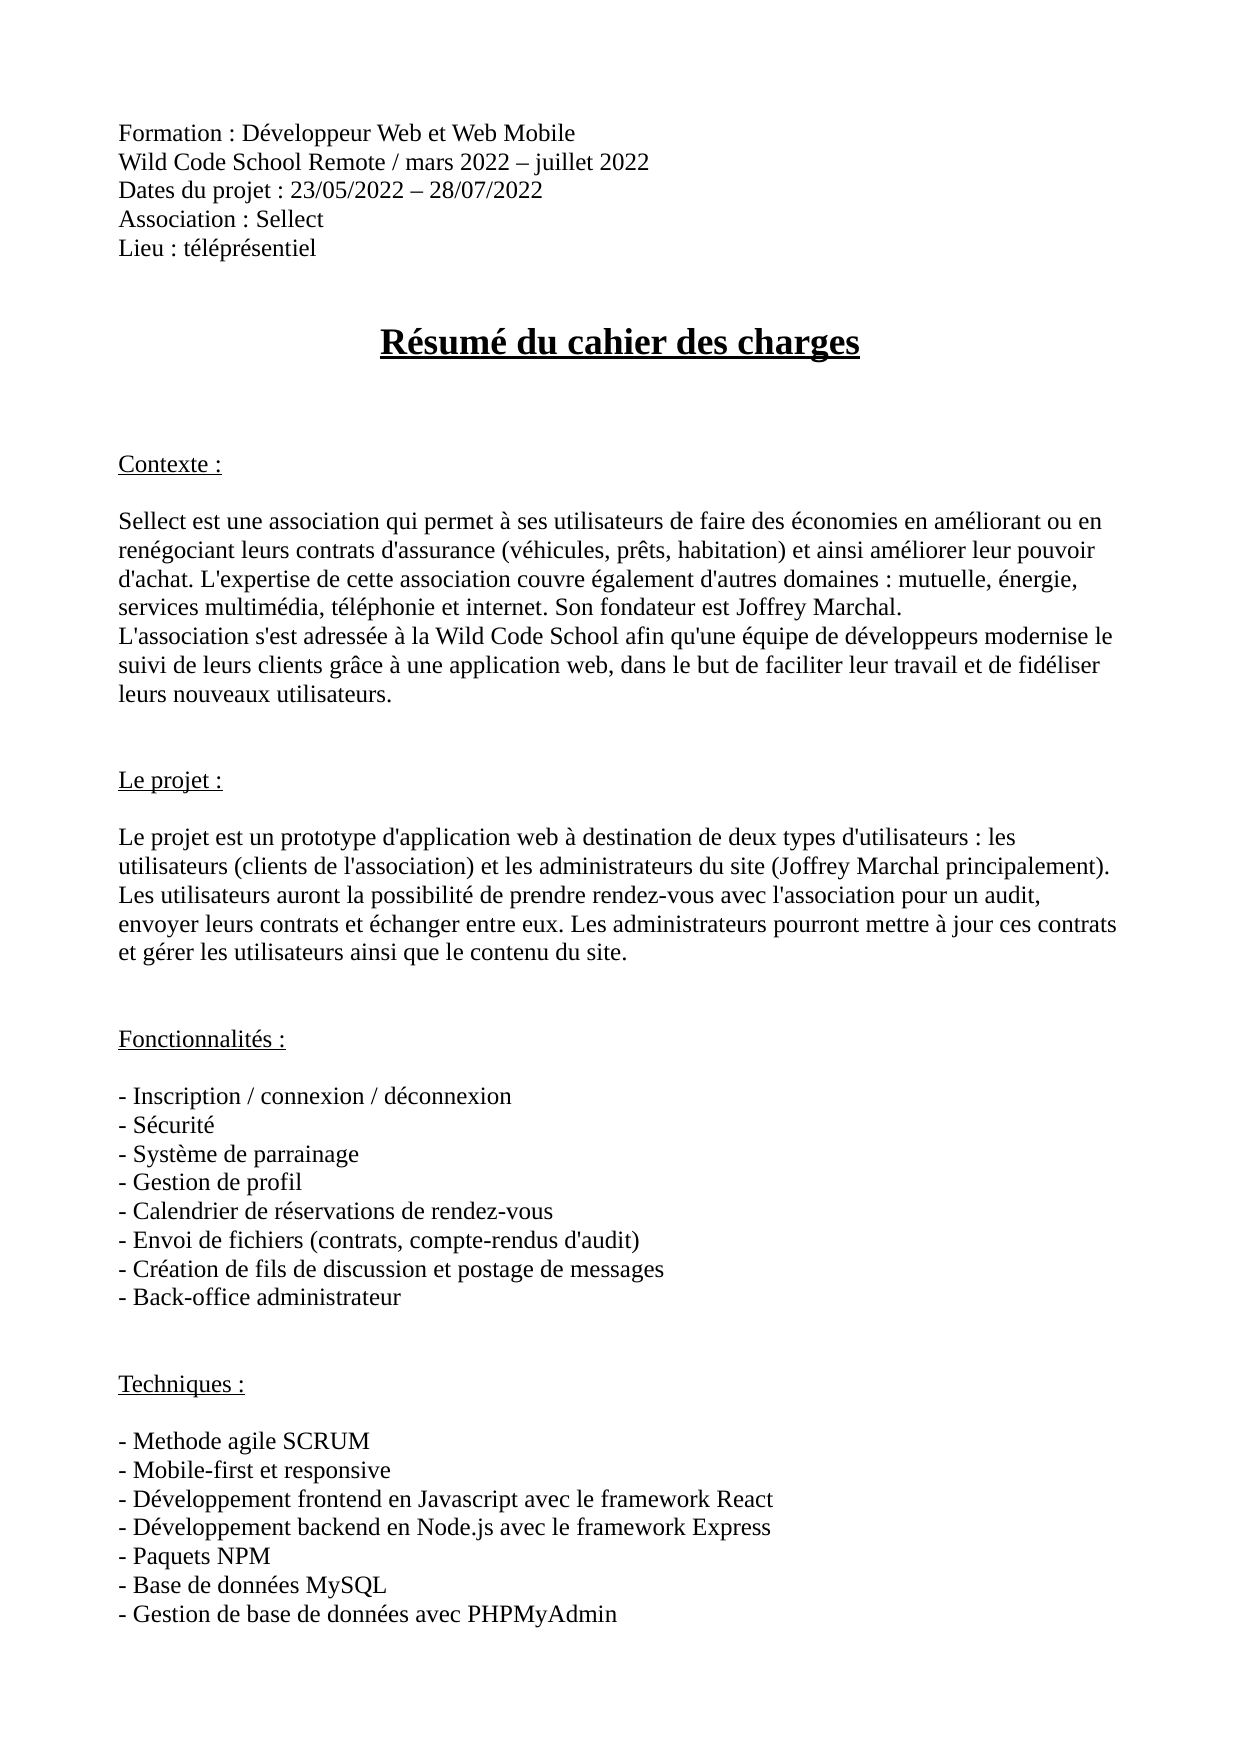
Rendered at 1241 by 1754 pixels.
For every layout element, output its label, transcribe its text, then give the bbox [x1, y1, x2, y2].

text - Base de données MySQL [118, 1570, 1122, 1599]
text Résumé du cahier des charges [118, 319, 1122, 362]
text - Système de parrainage [118, 1139, 1122, 1167]
text - Sécurité [118, 1110, 1122, 1139]
text Formation : Développeur Web et Web Mobile [118, 118, 1122, 147]
text - Développement backend en Node.js avec le framework Express [118, 1512, 1122, 1541]
text - Gestion de profil [118, 1167, 1122, 1196]
text Les utilisateurs auront la possibilité de prendre rendez-vous avec l'association pour un audit, envoyer leurs contrats et échanger entre eux. Les administrateurs pourront mettre à jour ces contrats et gérer les utilisateurs ainsi que le contenu du site. [118, 880, 1122, 966]
text Le projet : [118, 765, 1122, 794]
text Contexte : [118, 449, 1122, 477]
text - Back-office administrateur [118, 1282, 1122, 1311]
text - Inscription / connexion / déconnexion [118, 1081, 1122, 1110]
text Le projet est un prototype d'application web à destination de deux types d'utilisateurs : les utilisateurs (clients de l'association) et les administrateurs du site (Joffrey Marchal principalement). [118, 822, 1122, 880]
text - Methode agile SCRUM [118, 1426, 1122, 1455]
text - Création de fils de discussion et postage de messages [118, 1254, 1122, 1282]
text Dates du projet : 23/05/2022 – 28/07/2022 [118, 176, 1122, 204]
text L'association s'est adressée à la Wild Code School afin qu'une équipe de développeurs modernise le suivi de leurs clients grâce à une application web, dans le but de faciliter leur travail et de fidéliser leurs nouveaux utilisateurs. [118, 621, 1122, 707]
text - Calendrier de réservations de rendez-vous [118, 1196, 1122, 1225]
text - Gestion de base de données avec PHPMyAdmin [118, 1599, 1122, 1627]
text Fonctionnalités : [118, 1024, 1122, 1052]
text Association : Sellect [118, 204, 1122, 233]
text - Paquets NPM [118, 1541, 1122, 1570]
text - Envoi de fichiers (contrats, compte-rendus d'audit) [118, 1225, 1122, 1254]
text - Mobile-first et responsive [118, 1455, 1122, 1484]
text Techniques : [118, 1369, 1122, 1397]
text Sellect est une association qui permet à ses utilisateurs de faire des économies en améliorant ou en renégociant leurs contrats d'assurance (véhicules, prêts, habitation) et ainsi améliorer leur pouvoir d'achat. L'expertise de cette association couvre également d'autres domaines : mutuelle, énergie, services multimédia, téléphonie et internet. Son fondateur est Joffrey Marchal. [118, 506, 1122, 621]
text Lieu : téléprésentiel [118, 233, 1122, 262]
text Wild Code School Remote / mars 2022 – juillet 2022 [118, 147, 1122, 176]
text - Développement frontend en Javascript avec le framework React [118, 1484, 1122, 1512]
